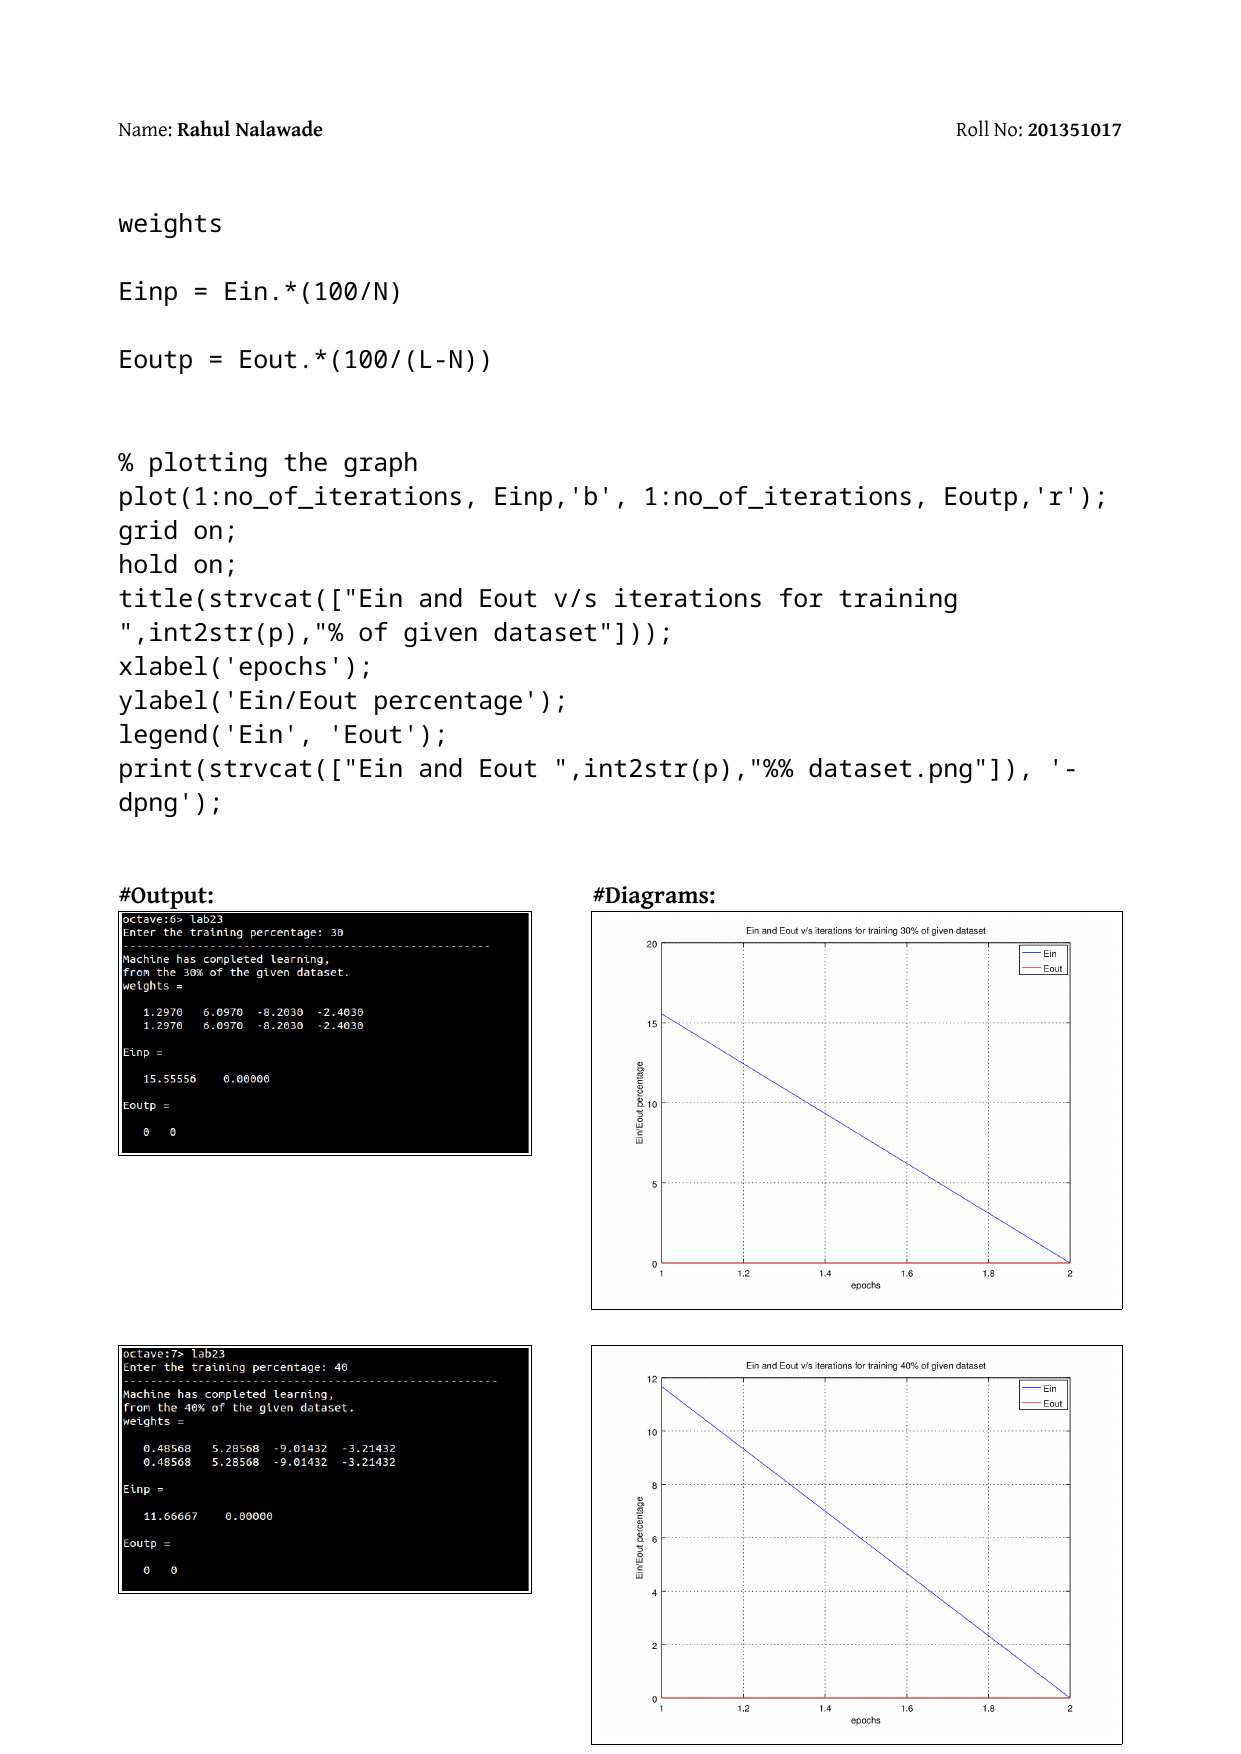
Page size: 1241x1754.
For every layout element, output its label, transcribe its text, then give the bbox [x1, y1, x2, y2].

text xlabel('epochs'); [118, 649, 1122, 683]
picture [593, 913, 1119, 1306]
text grid on; [118, 512, 1122, 546]
text title(strvcat(["Ein and Eout v/s iterations for training ",int2str(p),"% of given dataset"])); [118, 581, 1122, 649]
text hold on; [118, 546, 1122, 581]
text plot(1:no_of_iterations, Einp,'b', 1:no_of_iterations, Eoutp,'r'); [118, 478, 1122, 512]
text weights [118, 206, 1122, 240]
text #Output: #Diagrams: [118, 882, 1122, 911]
picture [593, 1348, 1119, 1741]
text % plotting the graph [118, 444, 1122, 478]
picture [121, 913, 529, 1153]
text Einp = Ein.*(100/N) [118, 274, 1122, 308]
text ylabel('Ein/Eout percentage'); [118, 683, 1122, 717]
text print(strvcat(["Ein and Eout ",int2str(p),"%% dataset.png"]), '-dpng'); [118, 751, 1122, 819]
text Eoutp = Eout.*(100/(L-N)) [118, 342, 1122, 376]
picture [121, 1348, 529, 1591]
text legend('Ein', 'Eout'); [118, 717, 1122, 751]
